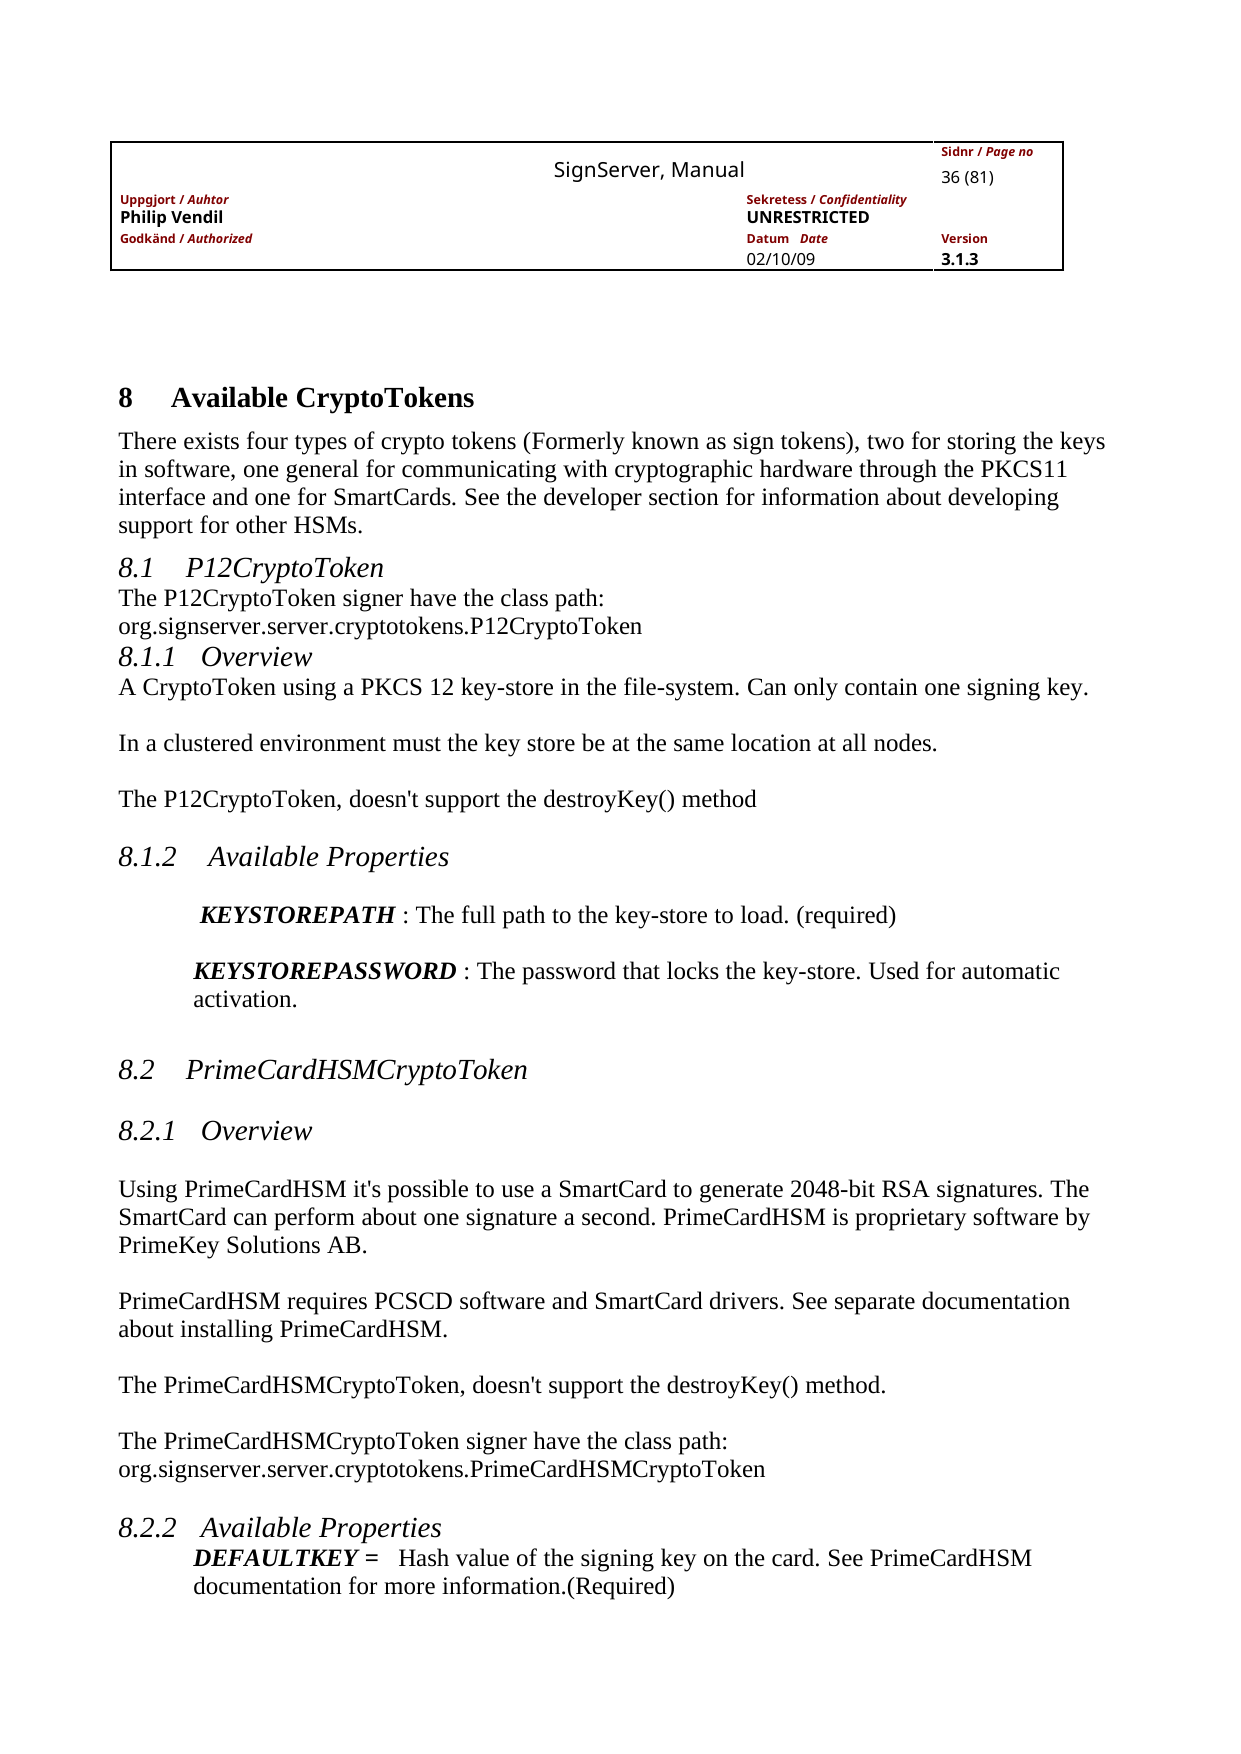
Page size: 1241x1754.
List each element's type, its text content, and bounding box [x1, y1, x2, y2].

subtitle Available CryptoTokens [118, 382, 1122, 414]
text The PrimeCardHSMCryptoToken signer have the class path: org.signserver.server.cryptotokens.PrimeCardHSMCryptoToken [118, 1427, 1122, 1483]
text The P12CryptoToken signer have the class path: org.signserver.server.cryptotokens.P12CryptoToken [118, 584, 1122, 640]
text DEFAULTKEY = Hash value of the signing key on the card. See PrimeCardHSM documentation for more information.(Required) [193, 1543, 1122, 1599]
subtitle Available Properties [118, 841, 1122, 873]
text KEYSTOREPATH : The full path to the key-store to load. (required) [193, 901, 1122, 929]
text PrimeCardHSM requires PCSCD software and SmartCard drivers. See separate documentation about installing PrimeCardHSM. [118, 1287, 1122, 1343]
subtitle Overview [118, 1114, 1122, 1147]
text In a clustered environment must the key store be at the same location at all nodes. [118, 728, 1122, 757]
text Using PrimeCardHSM it's possible to use a SmartCard to generate 2048-bit RSA signatures. The SmartCard can perform about one signature a second. PrimeCardHSM is proprietary software by PrimeKey Solutions AB. [118, 1175, 1122, 1259]
text The P12CryptoToken, doesn't support the destroyKey() method [118, 784, 1122, 813]
subtitle Overview [118, 640, 1122, 672]
text There exists four types of crypto tokens (Formerly known as sign tokens), two for storing the keys in software, one general for communicating with cryptographic hardware through the PKCS11 interface and one for SmartCards. See the developer section for information about developing support for other HSMs. [118, 427, 1122, 539]
text A CryptoToken using a PKCS 12 key-store in the file-system. Can only contain one signing key. [118, 672, 1122, 701]
subtitle P12CryptoToken [118, 551, 1122, 584]
text The PrimeCardHSMCryptoToken, doesn't support the destroyKey() method. [118, 1371, 1122, 1399]
text KEYSTOREPASSWORD : The password that locks the key-store. Used for automatic activation. [193, 957, 1122, 1013]
subtitle PrimeCardHSMCryptoToken [118, 1054, 1122, 1086]
subtitle Available Properties [118, 1511, 1122, 1543]
